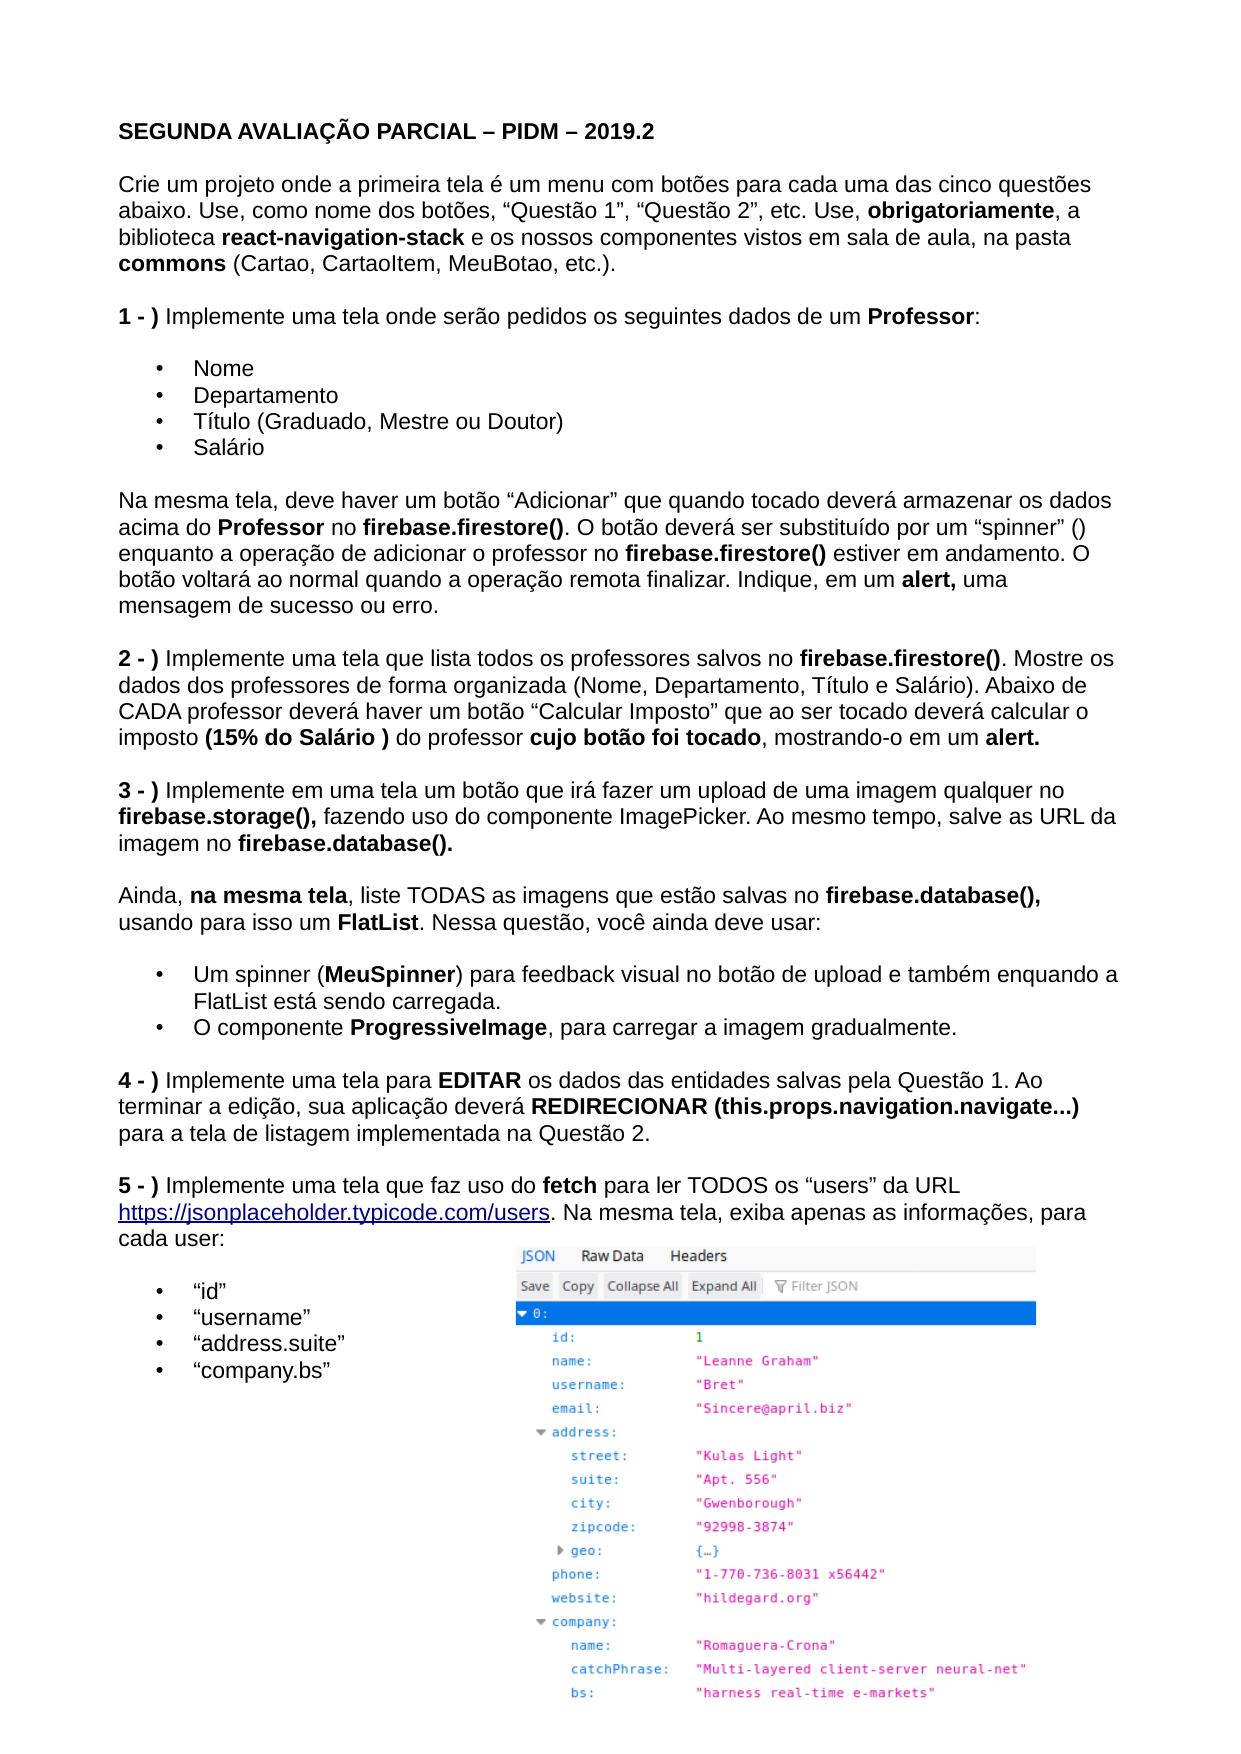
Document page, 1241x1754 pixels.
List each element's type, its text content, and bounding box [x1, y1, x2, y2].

list Salário [156, 434, 1122, 461]
list [1037, 1304, 1122, 1330]
list Nome [156, 355, 1122, 382]
text Crie um projeto onde a primeira tela é um menu com botões para cada uma das cinco questões abaixo. Use, como nome dos botões, “Questão 1”, “Questão 2”, etc. Use, obrigatoriamente, a biblioteca react-navigation-stack e os nossos componentes vistos em sala de aula, na pasta commons (Cartao, CartaoItem, MeuBotao, etc.). [118, 171, 1122, 276]
list Um spinner (MeuSpinner) para feedback visual no botão de upload e também enquando a FlatList está sendo carregada. [156, 961, 1122, 1014]
list [1037, 1278, 1122, 1304]
text 1 - ) Implemente uma tela onde serão pedidos os seguintes dados de um Professor: [118, 303, 1122, 329]
list Departamento [156, 382, 1122, 408]
picture [515, 1247, 1037, 1708]
list O componente ProgressiveImage, para carregar a imagem gradualmente. [156, 1014, 1122, 1041]
list “username” [156, 1304, 515, 1330]
text 3 - ) Implemente em uma tela um botão que irá fazer um upload de uma imagem qualquer no firebase.storage(), fazendo uso do componente ImagePicker. Ao mesmo tempo, salve as URL da imagem no firebase.database(). [118, 777, 1122, 856]
list “id” [156, 1278, 515, 1304]
text SEGUNDA AVALIAÇÃO PARCIAL – PIDM – 2019.2 [118, 118, 1122, 144]
list [1037, 1330, 1122, 1357]
text 4 - ) Implemente uma tela para EDITAR os dados das entidades salvas pela Questão 1. Ao terminar a edição, sua aplicação deverá REDIRECIONAR (this.props.navigation.navigate...) para a tela de listagem implementada na Questão 2. [118, 1067, 1122, 1146]
text Ainda, na mesma tela, liste TODAS as imagens que estão salvas no firebase.database(), usando para isso um FlatList. Nessa questão, você ainda deve usar: [118, 882, 1122, 935]
text 5 - ) Implemente uma tela que faz uso do fetch para ler TODOS os “users” da URL https://jsonplaceholder.typicode.com/users. Na mesma tela, exiba apenas as informações, para cada user: [118, 1172, 1122, 1251]
list [1037, 1357, 1122, 1383]
text 2 - ) Implemente uma tela que lista todos os professores salvos no firebase.firestore(). Mostre os dados dos professores de forma organizada (Nome, Departamento, Título e Salário). Abaixo de CADA professor deverá haver um botão “Calcular Imposto” que ao ser tocado deverá calcular o imposto (15% do Salário ) do professor cujo botão foi tocado, mostrando-o em um alert. [118, 645, 1122, 751]
list “address.suite” [156, 1330, 515, 1357]
text Na mesma tela, deve haver um botão “Adicionar” que quando tocado deverá armazenar os dados acima do Professor no firebase.firestore(). O botão deverá ser substituído por um “spinner” () enquanto a operação de adicionar o professor no firebase.firestore() estiver em andamento. O botão voltará ao normal quando a operação remota finalizar. Indique, em um alert, uma mensagem de sucesso ou erro. [118, 487, 1122, 619]
list “company.bs” [156, 1357, 515, 1383]
list Título (Graduado, Mestre ou Doutor) [156, 408, 1122, 434]
